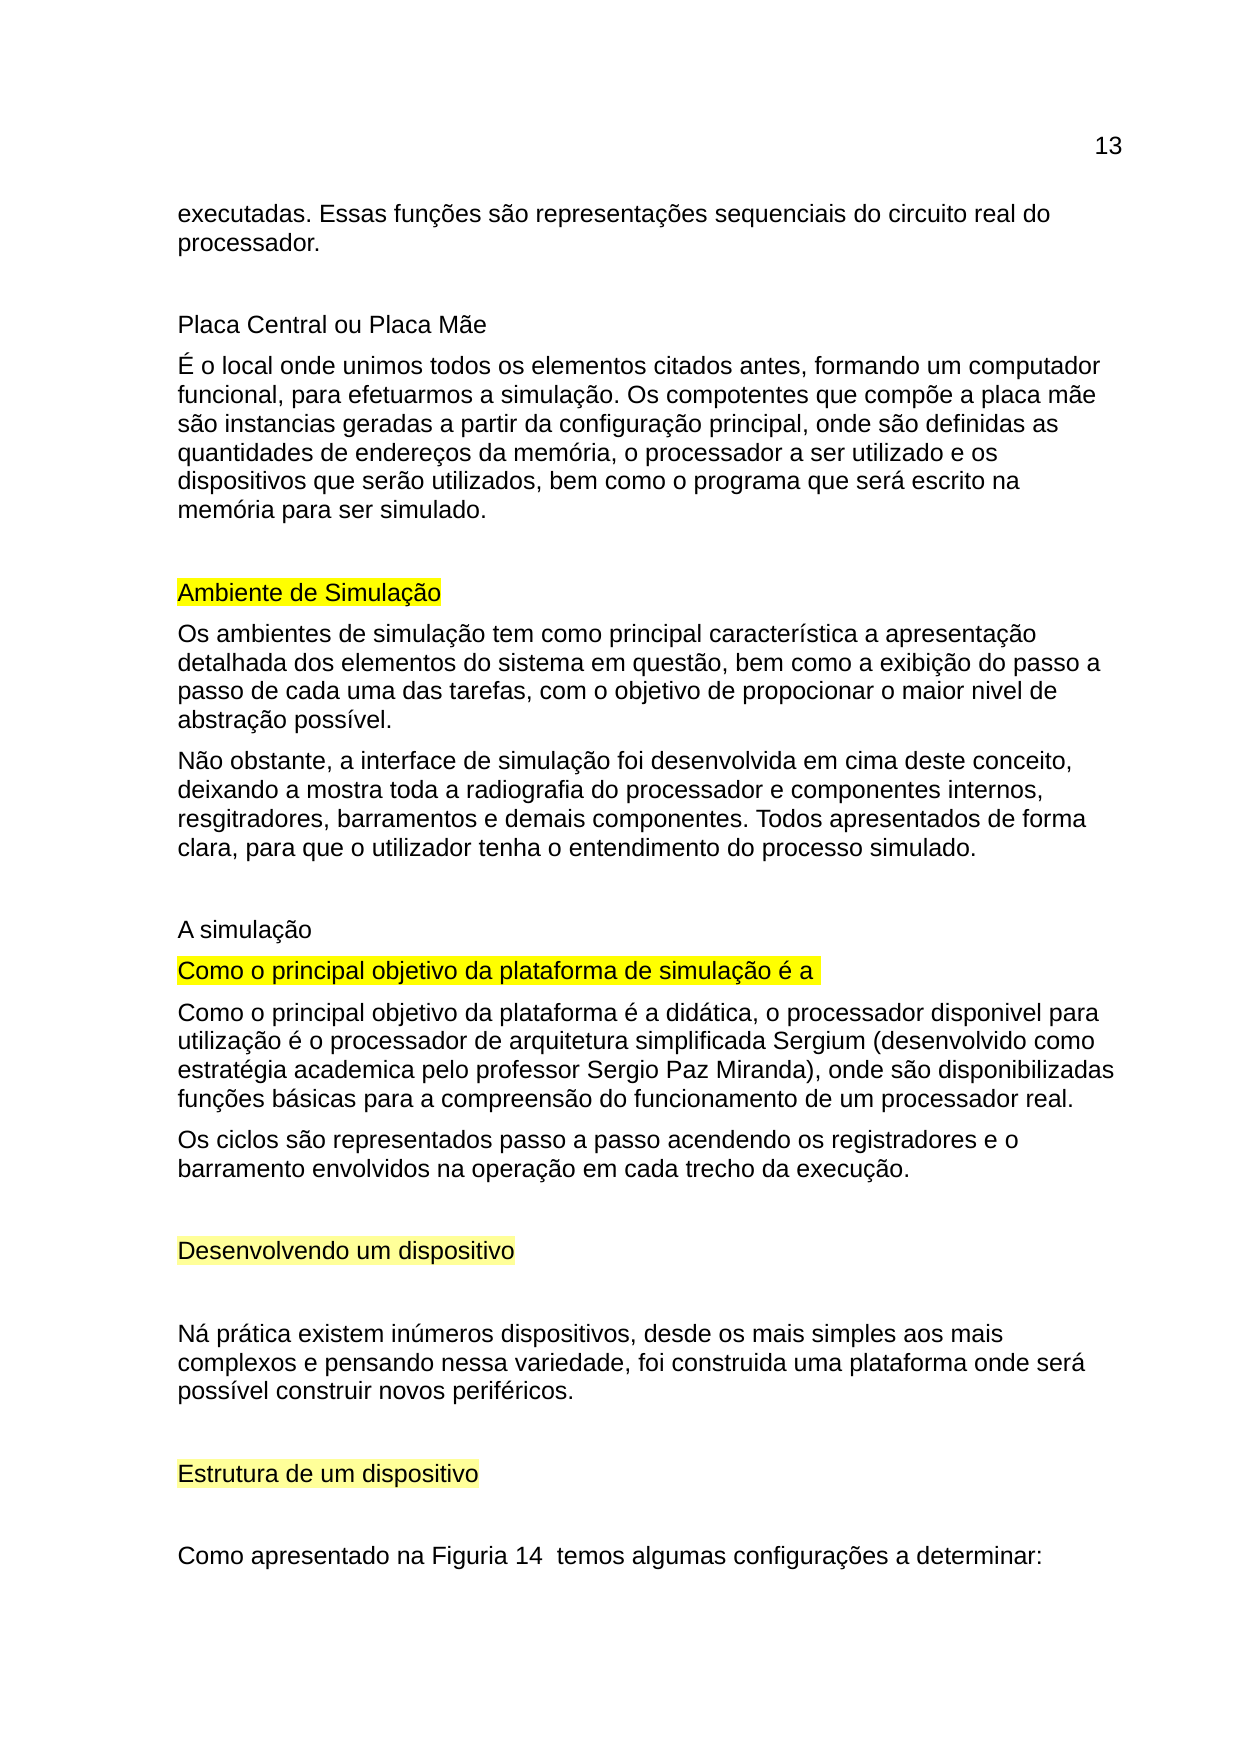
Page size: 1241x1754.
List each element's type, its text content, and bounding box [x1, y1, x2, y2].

text Como apresentado na Figuria 14 temos algumas configurações a determinar: [177, 1541, 1122, 1570]
text Não obstante, a interface de simulação foi desenvolvida em cima deste conceito, deixando a mostra toda a radiografia do processador e componentes internos, resgitradores, barramentos e demais componentes. Todos apresentados de forma clara, para que o utilizador tenha o entendimento do processo simulado. [177, 746, 1122, 861]
text Como o principal objetivo da plataforma é a didática, o processador disponivel para utilização é o processador de arquitetura simplificada Sergium (desenvolvido como estratégia academica pelo professor Sergio Paz Miranda), onde são disponibilizadas funções básicas para a compreensão do funcionamento de um processador real. [177, 998, 1122, 1113]
text Os ciclos são representados passo a passo acendendo os registradores e o barramento envolvidos na operação em cada trecho da execução. [177, 1125, 1122, 1183]
text Ná prática existem inúmeros dispositivos, desde os mais simples aos mais complexos e pensando nessa variedade, foi construida uma plataforma onde será possível construir novos periféricos. [177, 1319, 1122, 1405]
text Desenvolvendo um dispositivo [177, 1236, 1122, 1265]
text Placa Central ou Placa Mãe [177, 310, 1122, 339]
text A simulação [177, 915, 1122, 944]
text Estrutura de um dispositivo [177, 1459, 1122, 1488]
text Como o principal objetivo da plataforma de simulação é a [177, 956, 1122, 985]
text executadas. Essas funções são representações sequenciais do circuito real do processador. [177, 199, 1122, 256]
text É o local onde unimos todos os elementos citados antes, formando um computador funcional, para efetuarmos a simulação. Os compotentes que compõe a placa mãe são instancias geradas a partir da configuração principal, onde são definidas as quantidades de endereços da memória, o processador a ser utilizado e os dispositivos que serão utilizados, bem como o programa que será escrito na memória para ser simulado. [177, 351, 1122, 524]
text Os ambientes de simulação tem como principal característica a apresentação detalhada dos elementos do sistema em questão, bem como a exibição do passo a passo de cada uma das tarefas, com o objetivo de propocionar o maior nivel de abstração possível. [177, 619, 1122, 734]
text Ambiente de Simulação [177, 578, 1122, 606]
